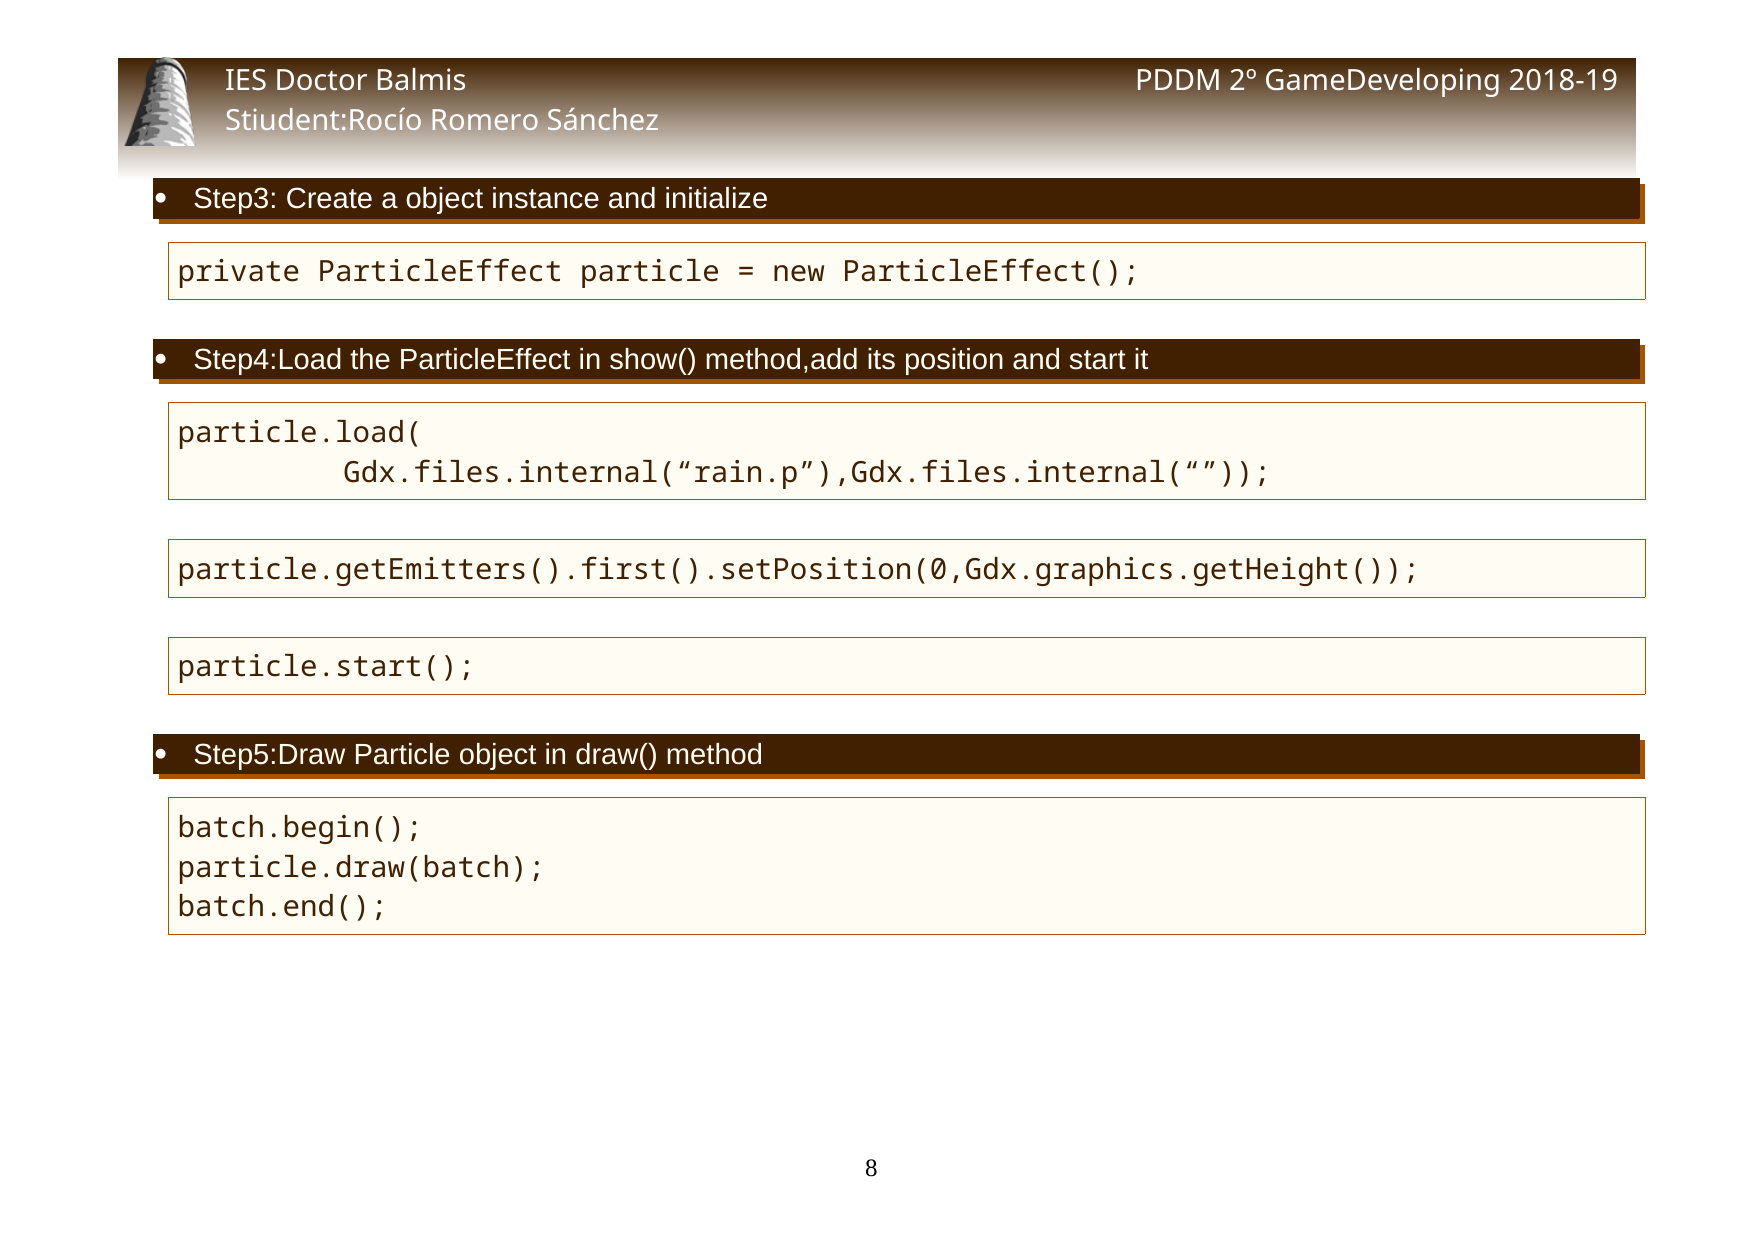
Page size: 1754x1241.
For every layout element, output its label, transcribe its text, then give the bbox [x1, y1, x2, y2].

text particle.draw(batch); [169, 837, 1645, 877]
list Step3: Create a object instance and initialize [154, 179, 1639, 218]
picture [121, 57, 202, 146]
list Step5:Draw Particle object in draw() method [154, 735, 1639, 773]
text particle.start(); [169, 638, 1645, 694]
text batch.begin(); [169, 798, 1645, 837]
list Step4:Load the ParticleEffect in show() method,add its position and start it [154, 340, 1639, 378]
text Gdx.files.internal(“rain.p”),Gdx.files.internal(“”)); [169, 442, 1645, 499]
text private ParticleEffect particle = new ParticleEffect(); [169, 243, 1645, 299]
text batch.end(); [169, 877, 1645, 934]
text particle.getEmitters().first().setPosition(0,Gdx.graphics.getHeight()); [169, 540, 1645, 597]
text particle.load( [169, 403, 1645, 442]
